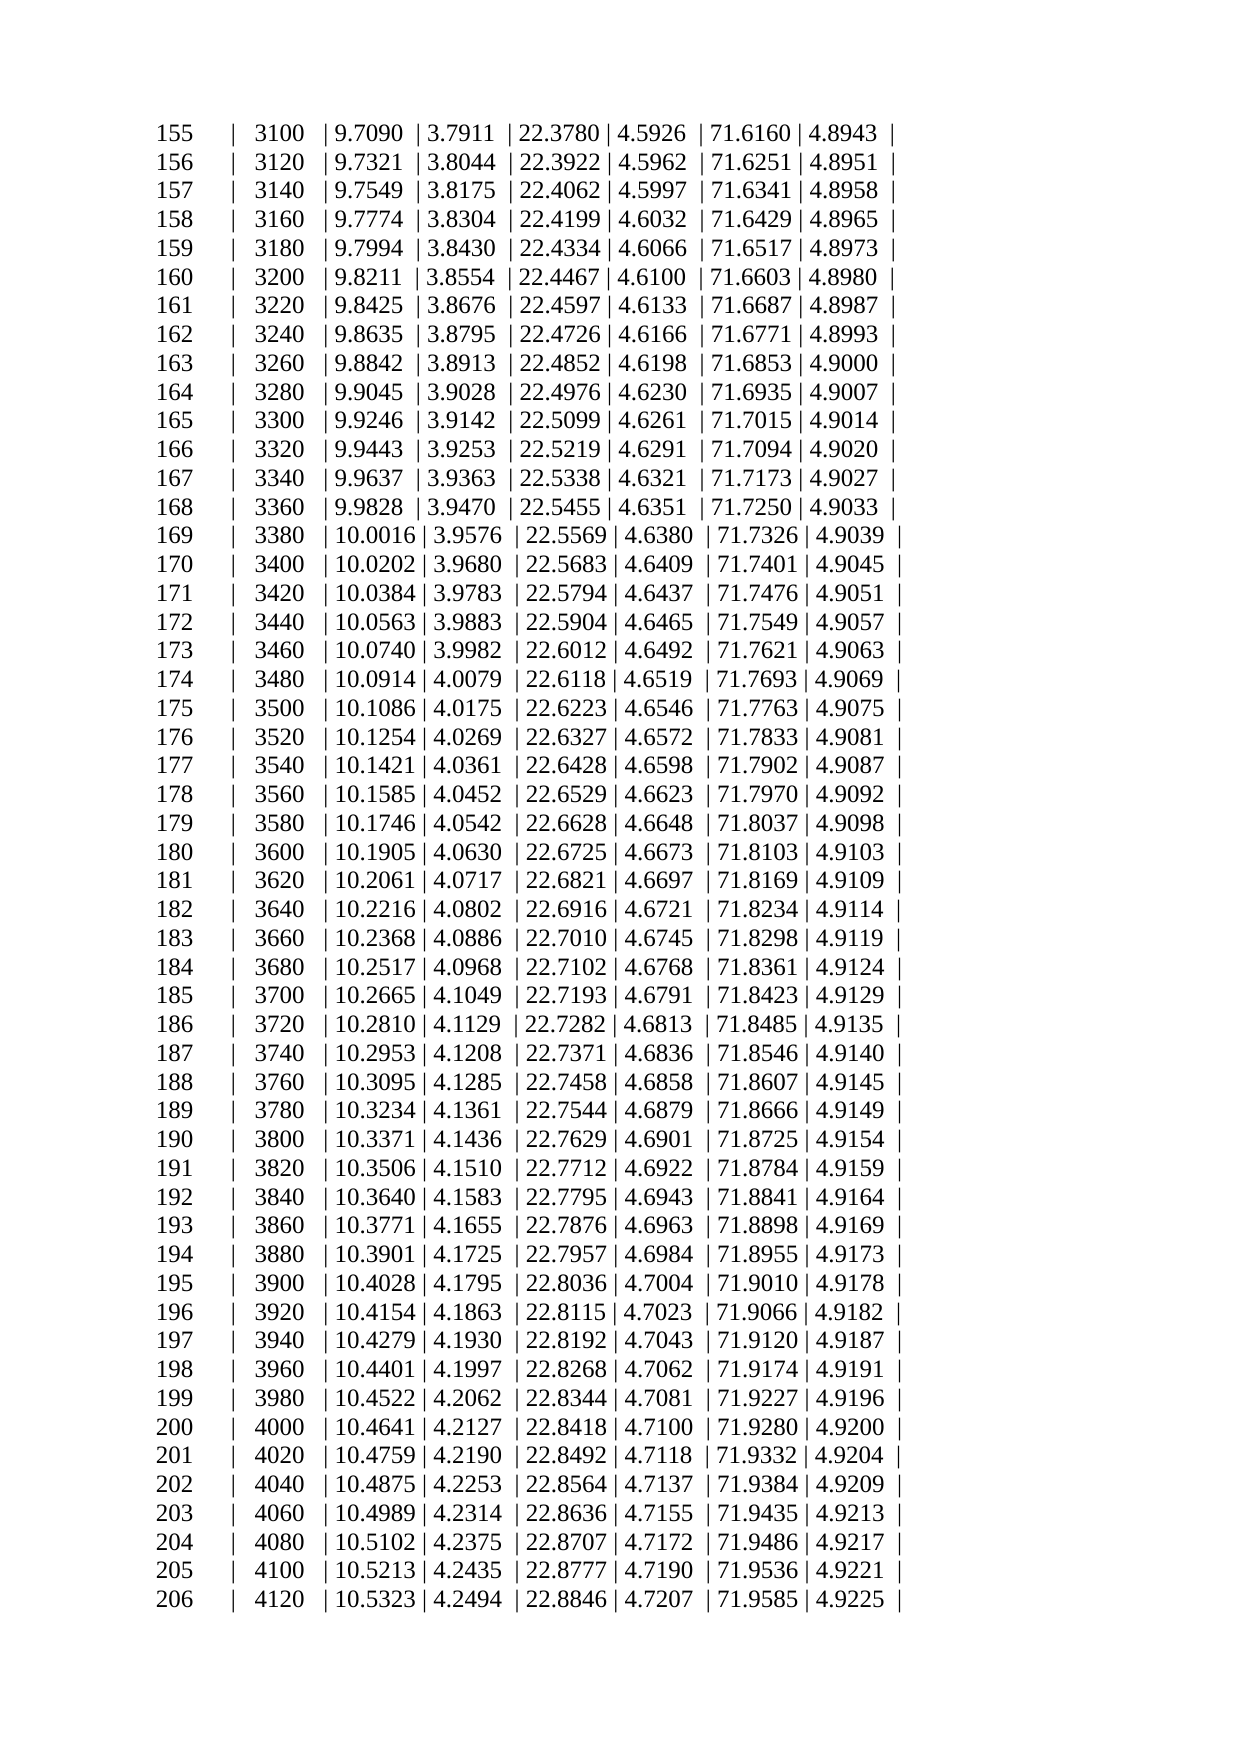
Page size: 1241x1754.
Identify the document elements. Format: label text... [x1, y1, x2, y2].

text 180 | 3600 | 10.1905 | 4.0630 | 22.6725 | 4.6673 | 71.8103 | 4.9103 | [118, 837, 1122, 866]
text 166 | 3320 | 9.9443 | 3.9253 | 22.5219 | 4.6291 | 71.7094 | 4.9020 | [118, 434, 1122, 463]
text 206 | 4120 | 10.5323 | 4.2494 | 22.8846 | 4.7207 | 71.9585 | 4.9225 | [118, 1584, 1122, 1613]
text 167 | 3340 | 9.9637 | 3.9363 | 22.5338 | 4.6321 | 71.7173 | 4.9027 | [118, 463, 1122, 492]
text 182 | 3640 | 10.2216 | 4.0802 | 22.6916 | 4.6721 | 71.8234 | 4.9114 | [118, 894, 1122, 923]
text 171 | 3420 | 10.0384 | 3.9783 | 22.5794 | 4.6437 | 71.7476 | 4.9051 | [118, 578, 1122, 607]
text 179 | 3580 | 10.1746 | 4.0542 | 22.6628 | 4.6648 | 71.8037 | 4.9098 | [118, 808, 1122, 837]
text 201 | 4020 | 10.4759 | 4.2190 | 22.8492 | 4.7118 | 71.9332 | 4.9204 | [118, 1441, 1122, 1469]
text 193 | 3860 | 10.3771 | 4.1655 | 22.7876 | 4.6963 | 71.8898 | 4.9169 | [118, 1211, 1122, 1239]
text 170 | 3400 | 10.0202 | 3.9680 | 22.5683 | 4.6409 | 71.7401 | 4.9045 | [118, 549, 1122, 578]
text 178 | 3560 | 10.1585 | 4.0452 | 22.6529 | 4.6623 | 71.7970 | 4.9092 | [118, 779, 1122, 808]
text 156 | 3120 | 9.7321 | 3.8044 | 22.3922 | 4.5962 | 71.6251 | 4.8951 | [118, 147, 1122, 176]
text 192 | 3840 | 10.3640 | 4.1583 | 22.7795 | 4.6943 | 71.8841 | 4.9164 | [118, 1182, 1122, 1211]
text 189 | 3780 | 10.3234 | 4.1361 | 22.7544 | 4.6879 | 71.8666 | 4.9149 | [118, 1096, 1122, 1124]
text 158 | 3160 | 9.7774 | 3.8304 | 22.4199 | 4.6032 | 71.6429 | 4.8965 | [118, 204, 1122, 233]
text 190 | 3800 | 10.3371 | 4.1436 | 22.7629 | 4.6901 | 71.8725 | 4.9154 | [118, 1124, 1122, 1153]
text 191 | 3820 | 10.3506 | 4.1510 | 22.7712 | 4.6922 | 71.8784 | 4.9159 | [118, 1153, 1122, 1182]
text 204 | 4080 | 10.5102 | 4.2375 | 22.8707 | 4.7172 | 71.9486 | 4.9217 | [118, 1527, 1122, 1556]
text 202 | 4040 | 10.4875 | 4.2253 | 22.8564 | 4.7137 | 71.9384 | 4.9209 | [118, 1469, 1122, 1498]
text 163 | 3260 | 9.8842 | 3.8913 | 22.4852 | 4.6198 | 71.6853 | 4.9000 | [118, 348, 1122, 377]
text 155 | 3100 | 9.7090 | 3.7911 | 22.3780 | 4.5926 | 71.6160 | 4.8943 | [118, 118, 1122, 147]
text 177 | 3540 | 10.1421 | 4.0361 | 22.6428 | 4.6598 | 71.7902 | 4.9087 | [118, 751, 1122, 779]
text 195 | 3900 | 10.4028 | 4.1795 | 22.8036 | 4.7004 | 71.9010 | 4.9178 | [118, 1268, 1122, 1297]
text 159 | 3180 | 9.7994 | 3.8430 | 22.4334 | 4.6066 | 71.6517 | 4.8973 | [118, 233, 1122, 262]
text 181 | 3620 | 10.2061 | 4.0717 | 22.6821 | 4.6697 | 71.8169 | 4.9109 | [118, 866, 1122, 894]
text 188 | 3760 | 10.3095 | 4.1285 | 22.7458 | 4.6858 | 71.8607 | 4.9145 | [118, 1067, 1122, 1096]
text 176 | 3520 | 10.1254 | 4.0269 | 22.6327 | 4.6572 | 71.7833 | 4.9081 | [118, 722, 1122, 751]
text 174 | 3480 | 10.0914 | 4.0079 | 22.6118 | 4.6519 | 71.7693 | 4.9069 | [118, 664, 1122, 693]
text 183 | 3660 | 10.2368 | 4.0886 | 22.7010 | 4.6745 | 71.8298 | 4.9119 | [118, 923, 1122, 952]
text 165 | 3300 | 9.9246 | 3.9142 | 22.5099 | 4.6261 | 71.7015 | 4.9014 | [118, 406, 1122, 434]
text 175 | 3500 | 10.1086 | 4.0175 | 22.6223 | 4.6546 | 71.7763 | 4.9075 | [118, 693, 1122, 722]
text 187 | 3740 | 10.2953 | 4.1208 | 22.7371 | 4.6836 | 71.8546 | 4.9140 | [118, 1038, 1122, 1067]
text 186 | 3720 | 10.2810 | 4.1129 | 22.7282 | 4.6813 | 71.8485 | 4.9135 | [118, 1009, 1122, 1038]
text 173 | 3460 | 10.0740 | 3.9982 | 22.6012 | 4.6492 | 71.7621 | 4.9063 | [118, 636, 1122, 664]
text 169 | 3380 | 10.0016 | 3.9576 | 22.5569 | 4.6380 | 71.7326 | 4.9039 | [118, 521, 1122, 549]
text 196 | 3920 | 10.4154 | 4.1863 | 22.8115 | 4.7023 | 71.9066 | 4.9182 | [118, 1297, 1122, 1326]
text 184 | 3680 | 10.2517 | 4.0968 | 22.7102 | 4.6768 | 71.8361 | 4.9124 | [118, 952, 1122, 981]
text 161 | 3220 | 9.8425 | 3.8676 | 22.4597 | 4.6133 | 71.6687 | 4.8987 | [118, 291, 1122, 319]
text 168 | 3360 | 9.9828 | 3.9470 | 22.5455 | 4.6351 | 71.7250 | 4.9033 | [118, 492, 1122, 521]
text 203 | 4060 | 10.4989 | 4.2314 | 22.8636 | 4.7155 | 71.9435 | 4.9213 | [118, 1498, 1122, 1527]
text 157 | 3140 | 9.7549 | 3.8175 | 22.4062 | 4.5997 | 71.6341 | 4.8958 | [118, 176, 1122, 204]
text 199 | 3980 | 10.4522 | 4.2062 | 22.8344 | 4.7081 | 71.9227 | 4.9196 | [118, 1383, 1122, 1412]
text 197 | 3940 | 10.4279 | 4.1930 | 22.8192 | 4.7043 | 71.9120 | 4.9187 | [118, 1326, 1122, 1354]
text 200 | 4000 | 10.4641 | 4.2127 | 22.8418 | 4.7100 | 71.9280 | 4.9200 | [118, 1412, 1122, 1441]
text 205 | 4100 | 10.5213 | 4.2435 | 22.8777 | 4.7190 | 71.9536 | 4.9221 | [118, 1556, 1122, 1584]
text 194 | 3880 | 10.3901 | 4.1725 | 22.7957 | 4.6984 | 71.8955 | 4.9173 | [118, 1239, 1122, 1268]
text 172 | 3440 | 10.0563 | 3.9883 | 22.5904 | 4.6465 | 71.7549 | 4.9057 | [118, 607, 1122, 636]
text 160 | 3200 | 9.8211 | 3.8554 | 22.4467 | 4.6100 | 71.6603 | 4.8980 | [118, 262, 1122, 291]
text 198 | 3960 | 10.4401 | 4.1997 | 22.8268 | 4.7062 | 71.9174 | 4.9191 | [118, 1354, 1122, 1383]
text 164 | 3280 | 9.9045 | 3.9028 | 22.4976 | 4.6230 | 71.6935 | 4.9007 | [118, 377, 1122, 406]
text 162 | 3240 | 9.8635 | 3.8795 | 22.4726 | 4.6166 | 71.6771 | 4.8993 | [118, 319, 1122, 348]
text 185 | 3700 | 10.2665 | 4.1049 | 22.7193 | 4.6791 | 71.8423 | 4.9129 | [118, 981, 1122, 1009]
